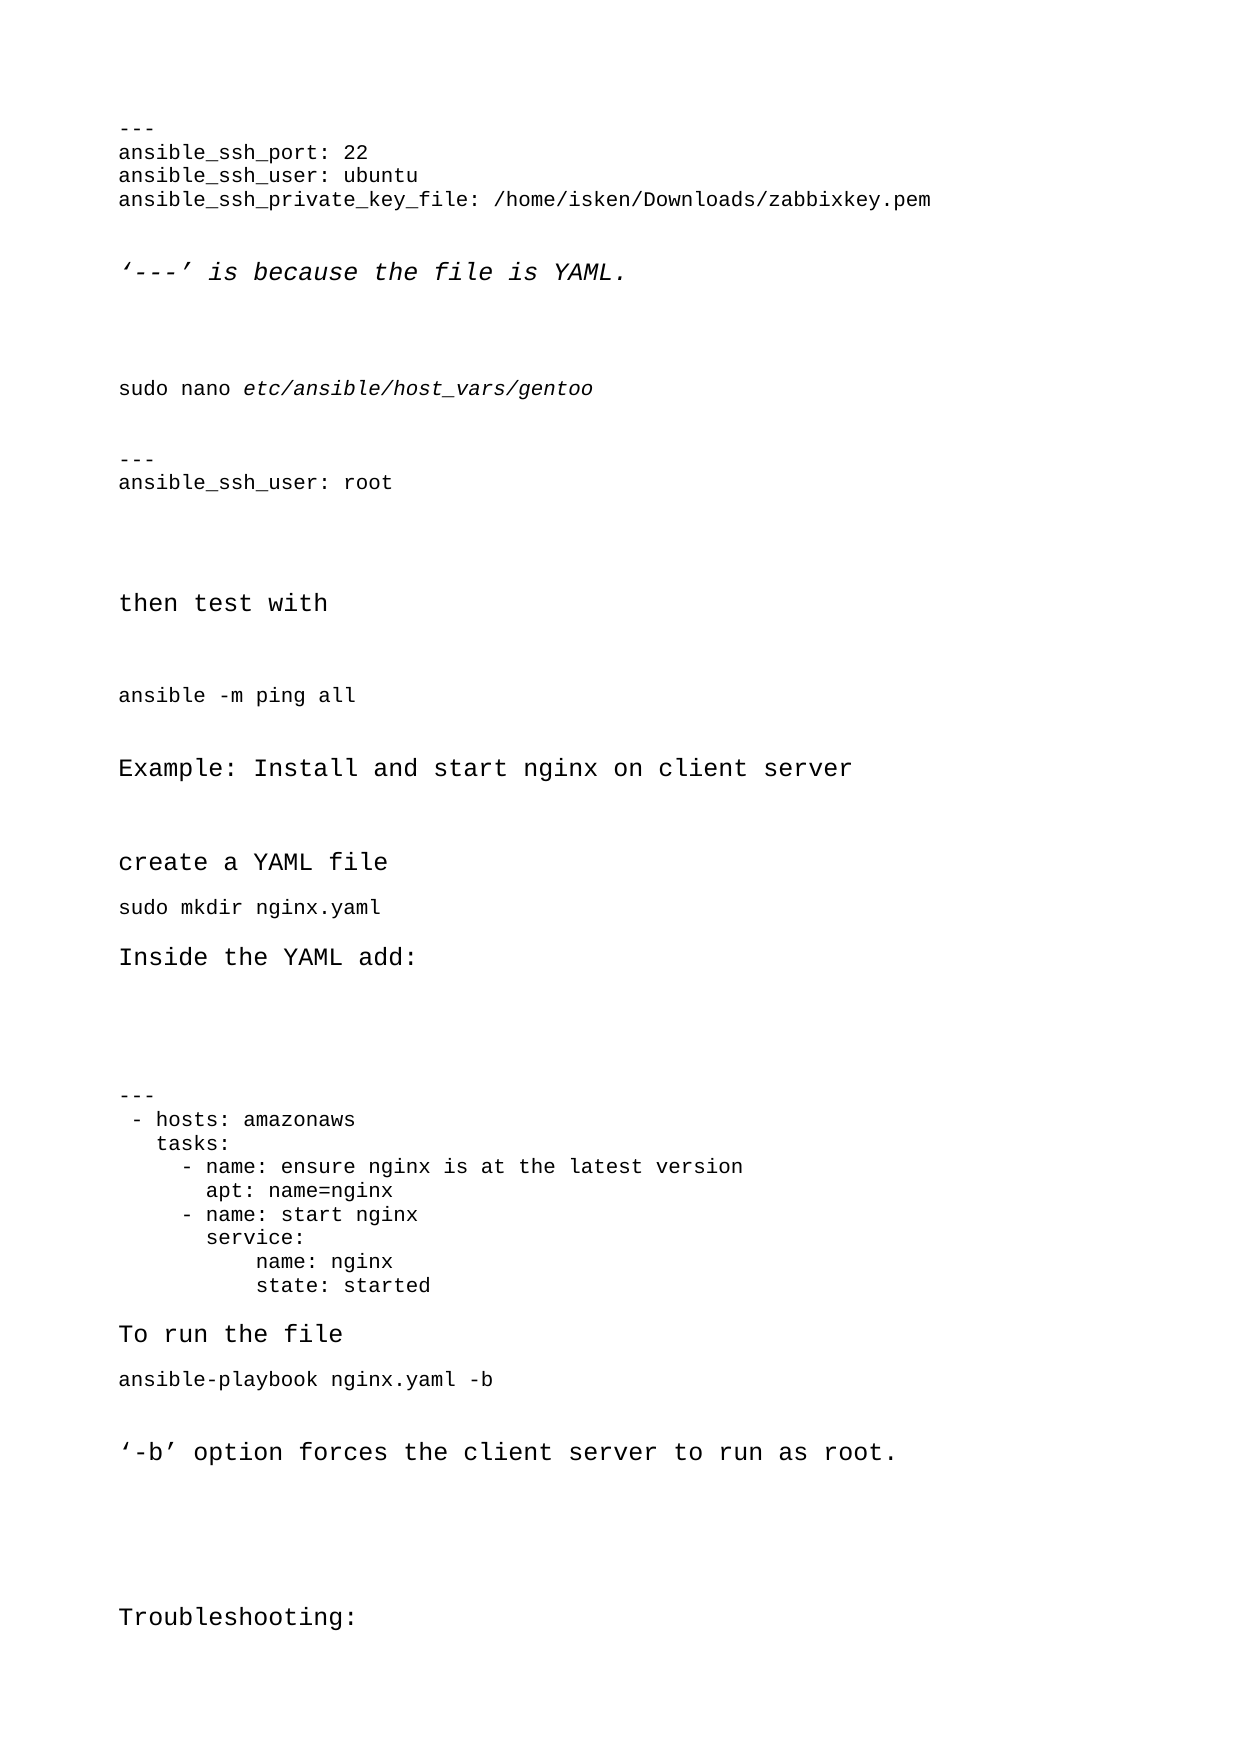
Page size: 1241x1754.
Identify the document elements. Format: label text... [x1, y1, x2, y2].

text state: started [118, 1275, 1122, 1298]
text ansible_ssh_user: root [118, 472, 1122, 496]
text ‘-b’ option forces the client server to run as root. [118, 1440, 1122, 1468]
text ansible -m ping all [118, 684, 1122, 708]
text ‘---’ is because the file is YAML. [118, 260, 1122, 288]
text Example: Install and start nginx on client server [118, 755, 1122, 784]
text ansible_ssh_private_key_file: /home/isken/Downloads/zabbixkey.pem [118, 189, 1122, 213]
text --- [118, 118, 1122, 142]
text create a YAML file [118, 850, 1122, 878]
text ansible-playbook nginx.yaml -b [118, 1369, 1122, 1393]
text Troubleshooting: [118, 1605, 1122, 1633]
text - hosts: amazonaws [118, 1109, 1122, 1133]
text name: nginx [118, 1251, 1122, 1275]
text --- [118, 449, 1122, 472]
text apt: name=nginx [118, 1180, 1122, 1204]
text --- [118, 1086, 1122, 1109]
text - name: ensure nginx is at the latest version [118, 1156, 1122, 1180]
text - name: start nginx [118, 1204, 1122, 1227]
text To run the file [118, 1322, 1122, 1350]
text ansible_ssh_user: ubuntu [118, 165, 1122, 189]
text Inside the YAML add: [118, 944, 1122, 972]
text then test with [118, 590, 1122, 619]
text sudo nano etc/ansible/host_vars/gentoo [118, 378, 1122, 401]
text tasks: [118, 1133, 1122, 1156]
text sudo mkdir nginx.yaml [118, 897, 1122, 920]
text ansible_ssh_port: 22 [118, 142, 1122, 165]
text service: [118, 1227, 1122, 1251]
